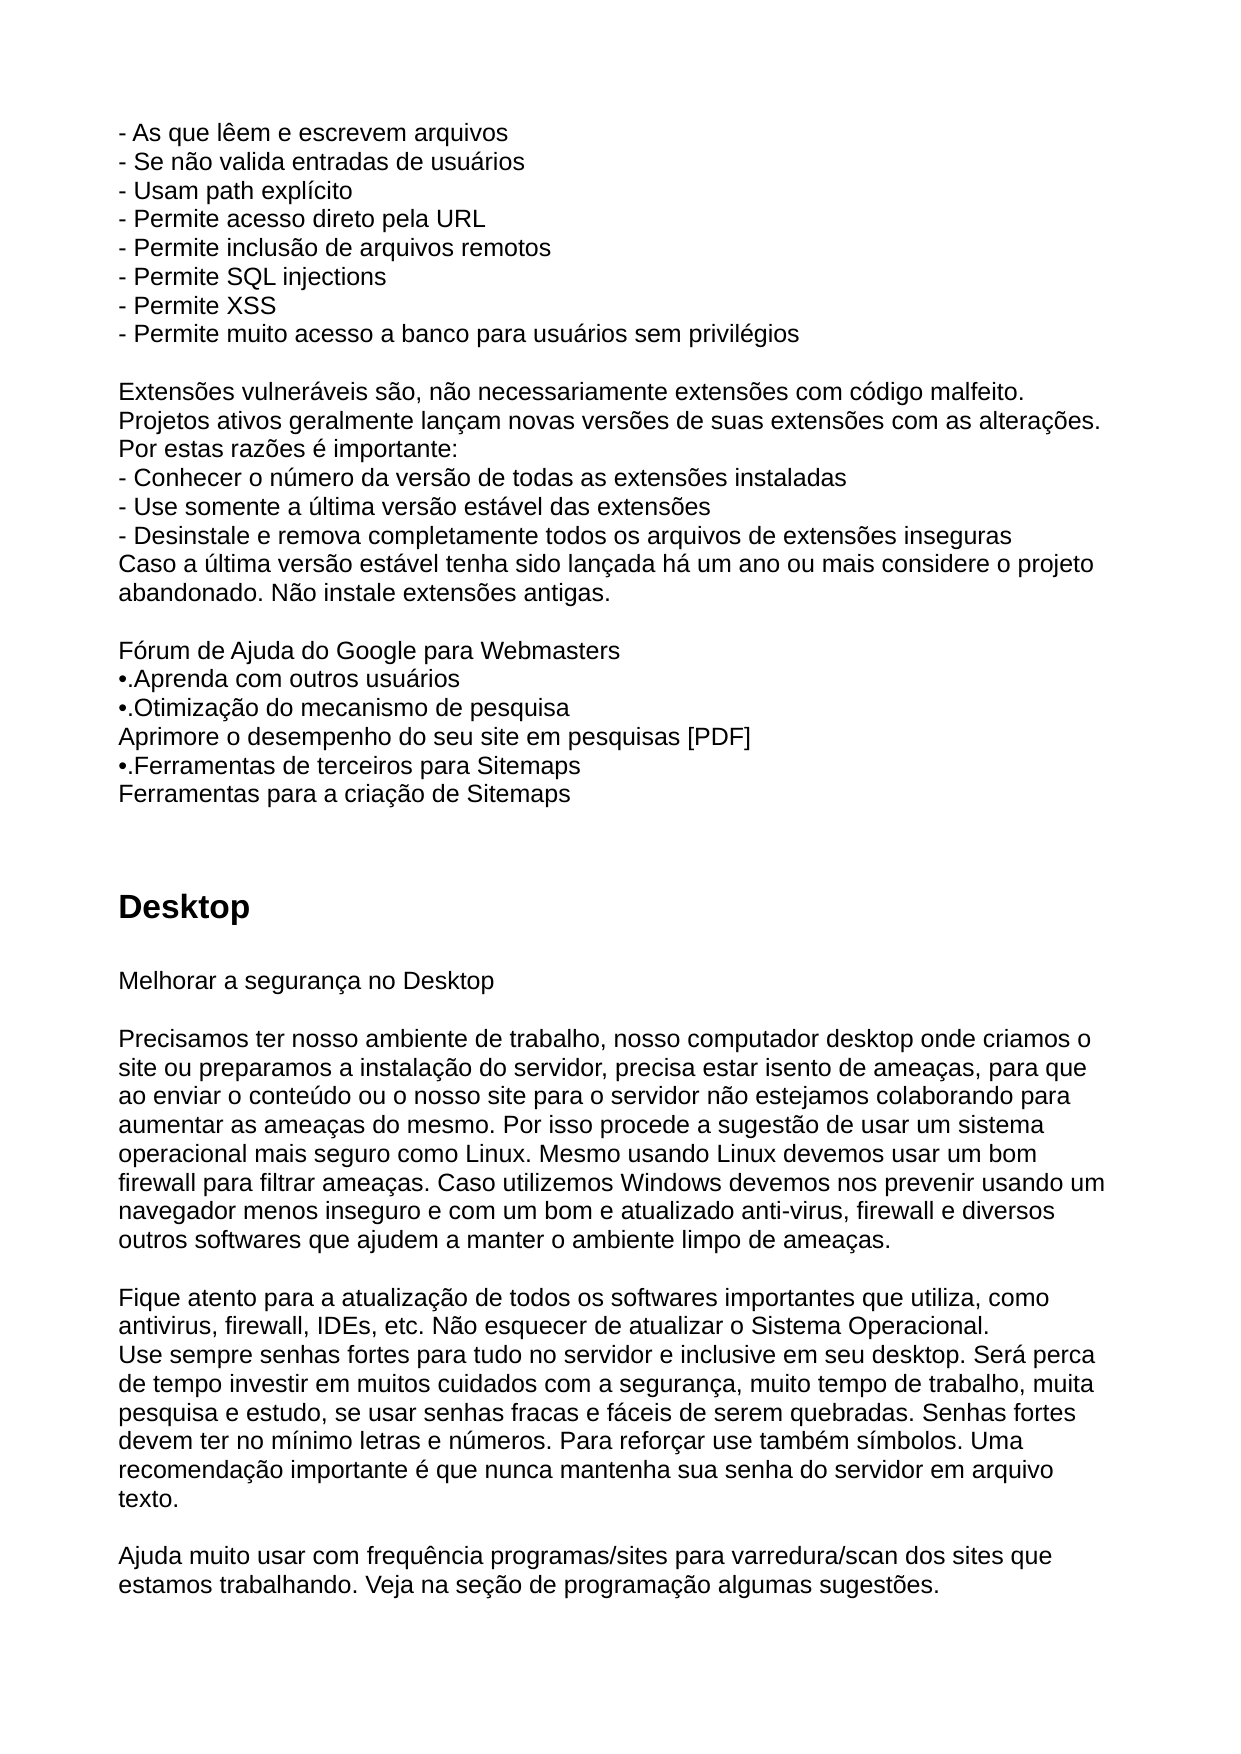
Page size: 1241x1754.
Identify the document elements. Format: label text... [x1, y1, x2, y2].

text - As que lêem e escrevem arquivos [118, 118, 1122, 147]
text Fique atento para a atualização de todos os softwares importantes que utiliza, como antivirus, firewall, IDEs, etc. Não esquecer de atualizar o Sistema Operacional. [118, 1283, 1122, 1340]
text •.Ferramentas de terceiros para Sitemaps [118, 751, 1122, 779]
text Ferramentas para a criação de Sitemaps [118, 779, 1122, 808]
text - Use somente a última versão estável das extensões [118, 492, 1122, 521]
text •.Otimização do mecanismo de pesquisa [118, 693, 1122, 722]
text Caso a última versão estável tenha sido lançada há um ano ou mais considere o projeto abandonado. Não instale extensões antigas. [118, 549, 1122, 607]
text - Permite muito acesso a banco para usuários sem privilégios [118, 319, 1122, 348]
text - Permite SQL injections [118, 262, 1122, 291]
text - Desinstale e remova completamente todos os arquivos de extensões inseguras [118, 521, 1122, 549]
subtitle Desktop [118, 886, 1122, 925]
text Extensões vulneráveis são, não necessariamente extensões com código malfeito. [118, 377, 1122, 406]
text Melhorar a segurança no Desktop [118, 966, 1122, 995]
text - Se não valida entradas de usuários [118, 147, 1122, 176]
text Ajuda muito usar com frequência programas/sites para varredura/scan dos sites que estamos trabalhando. Veja na seção de programação algumas sugestões. [118, 1541, 1122, 1599]
text •.Aprenda com outros usuários [118, 664, 1122, 693]
text Use sempre senhas fortes para tudo no servidor e inclusive em seu desktop. Será perca de tempo investir em muitos cuidados com a segurança, muito tempo de trabalho, muita pesquisa e estudo, se usar senhas fracas e fáceis de serem quebradas. Senhas fortes devem ter no mínimo letras e números. Para reforçar use também símbolos. Uma recomendação importante é que nunca mantenha sua senha do servidor em arquivo texto. [118, 1340, 1122, 1513]
text - Usam path explícito [118, 176, 1122, 204]
text Por estas razões é importante: [118, 434, 1122, 463]
text - Permite XSS [118, 291, 1122, 319]
text - Permite inclusão de arquivos remotos [118, 233, 1122, 262]
text - Conhecer o número da versão de todas as extensões instaladas [118, 463, 1122, 492]
text Fórum de Ajuda do Google para Webmasters [118, 636, 1122, 664]
text Precisamos ter nosso ambiente de trabalho, nosso computador desktop onde criamos o site ou preparamos a instalação do servidor, precisa estar isento de ameaças, para que ao enviar o conteúdo ou o nosso site para o servidor não estejamos colaborando para aumentar as ameaças do mesmo. Por isso procede a sugestão de usar um sistema operacional mais seguro como Linux. Mesmo usando Linux devemos usar um bom firewall para filtrar ameaças. Caso utilizemos Windows devemos nos prevenir usando um navegador menos inseguro e com um bom e atualizado anti-virus, firewall e diversos outros softwares que ajudem a manter o ambiente limpo de ameaças. [118, 1024, 1122, 1254]
text Projetos ativos geralmente lançam novas versões de suas extensões com as alterações. [118, 406, 1122, 434]
text - Permite acesso direto pela URL [118, 204, 1122, 233]
text Aprimore o desempenho do seu site em pesquisas [PDF] [118, 722, 1122, 751]
